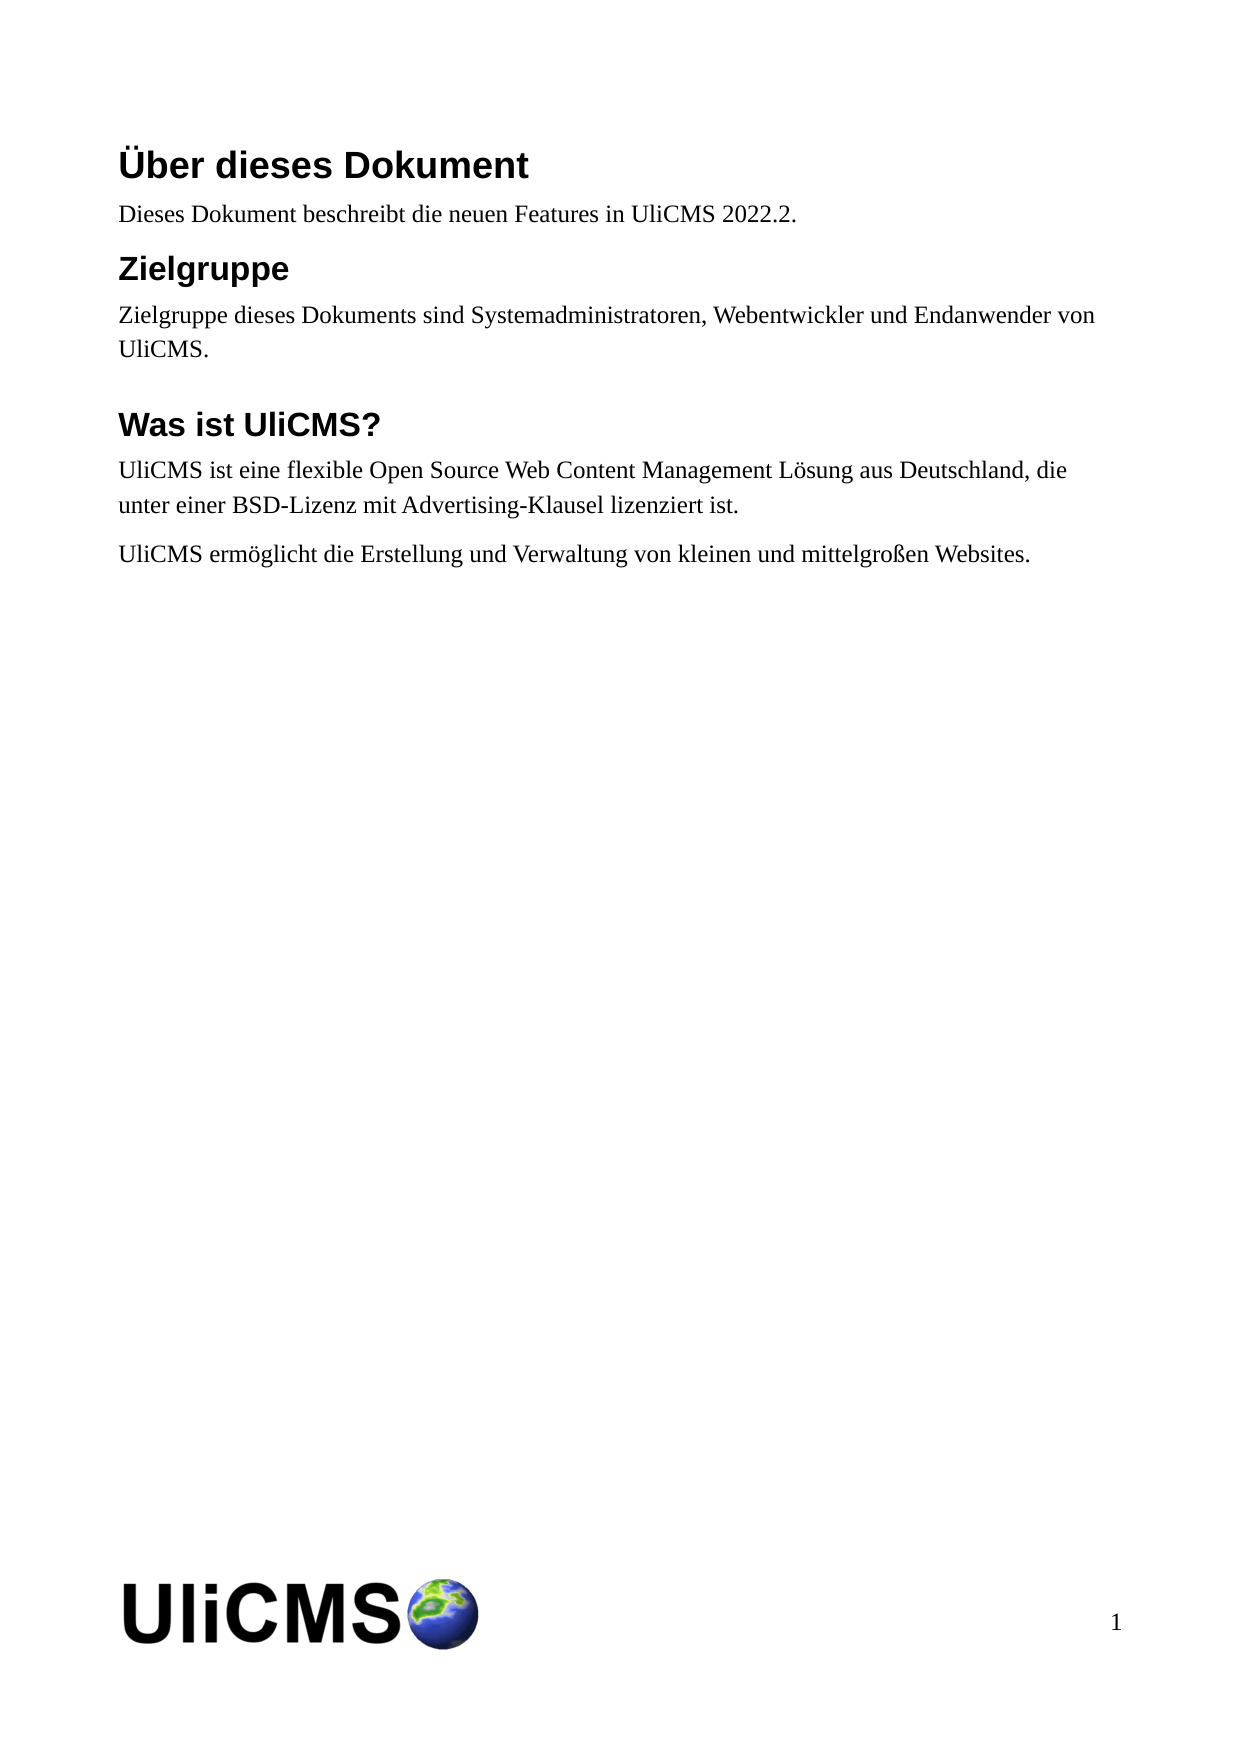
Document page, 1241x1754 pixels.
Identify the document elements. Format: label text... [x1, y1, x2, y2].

text Zielgruppe dieses Dokuments sind Systemadministratoren, Webentwickler und Endanwender von UliCMS. [118, 300, 1122, 363]
text UliCMS ermöglicht die Erstellung und Verwaltung von kleinen und mittelgroßen Websites. [118, 539, 1122, 568]
subtitle Zielgruppe [118, 249, 1122, 287]
text UliCMS ist eine flexible Open Source Web Content Management Lösung aus Deutschland, die unter einer BSD-Lizenz mit Advertising-Klausel lizenziert ist. [118, 456, 1122, 519]
subtitle Über dieses Dokument [118, 143, 1122, 187]
picture [118, 1578, 479, 1652]
subtitle Was ist UliCMS? [118, 404, 1122, 443]
text Dieses Dokument beschreibt die neuen Features in UliCMS 2022.2. [118, 199, 1122, 228]
